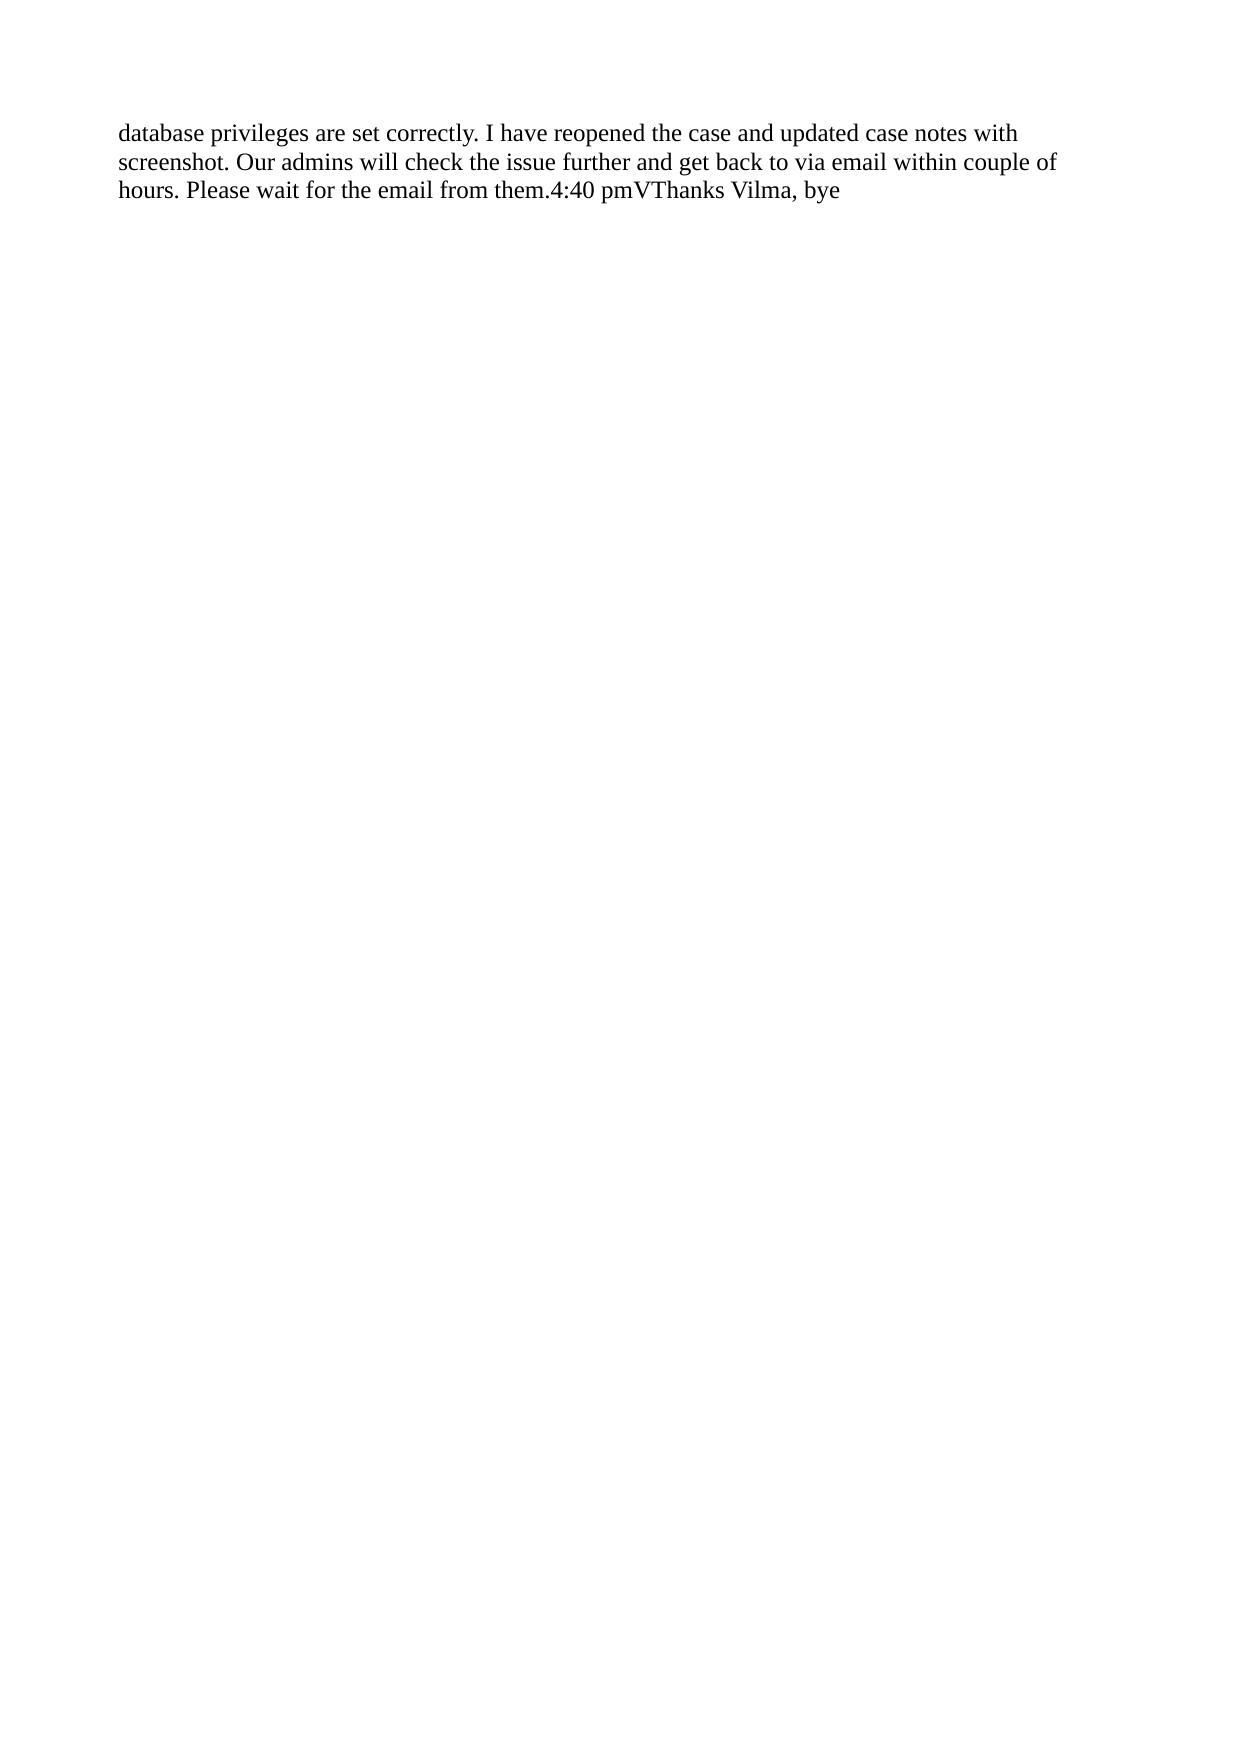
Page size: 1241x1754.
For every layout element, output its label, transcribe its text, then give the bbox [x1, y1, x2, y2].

text database privileges are set correctly. I have reopened the case and updated case notes with screenshot. Our admins will check the issue further and get back to via email within couple of hours. Please wait for the email from them.4:40 pmVThanks Vilma, bye [118, 118, 1122, 204]
